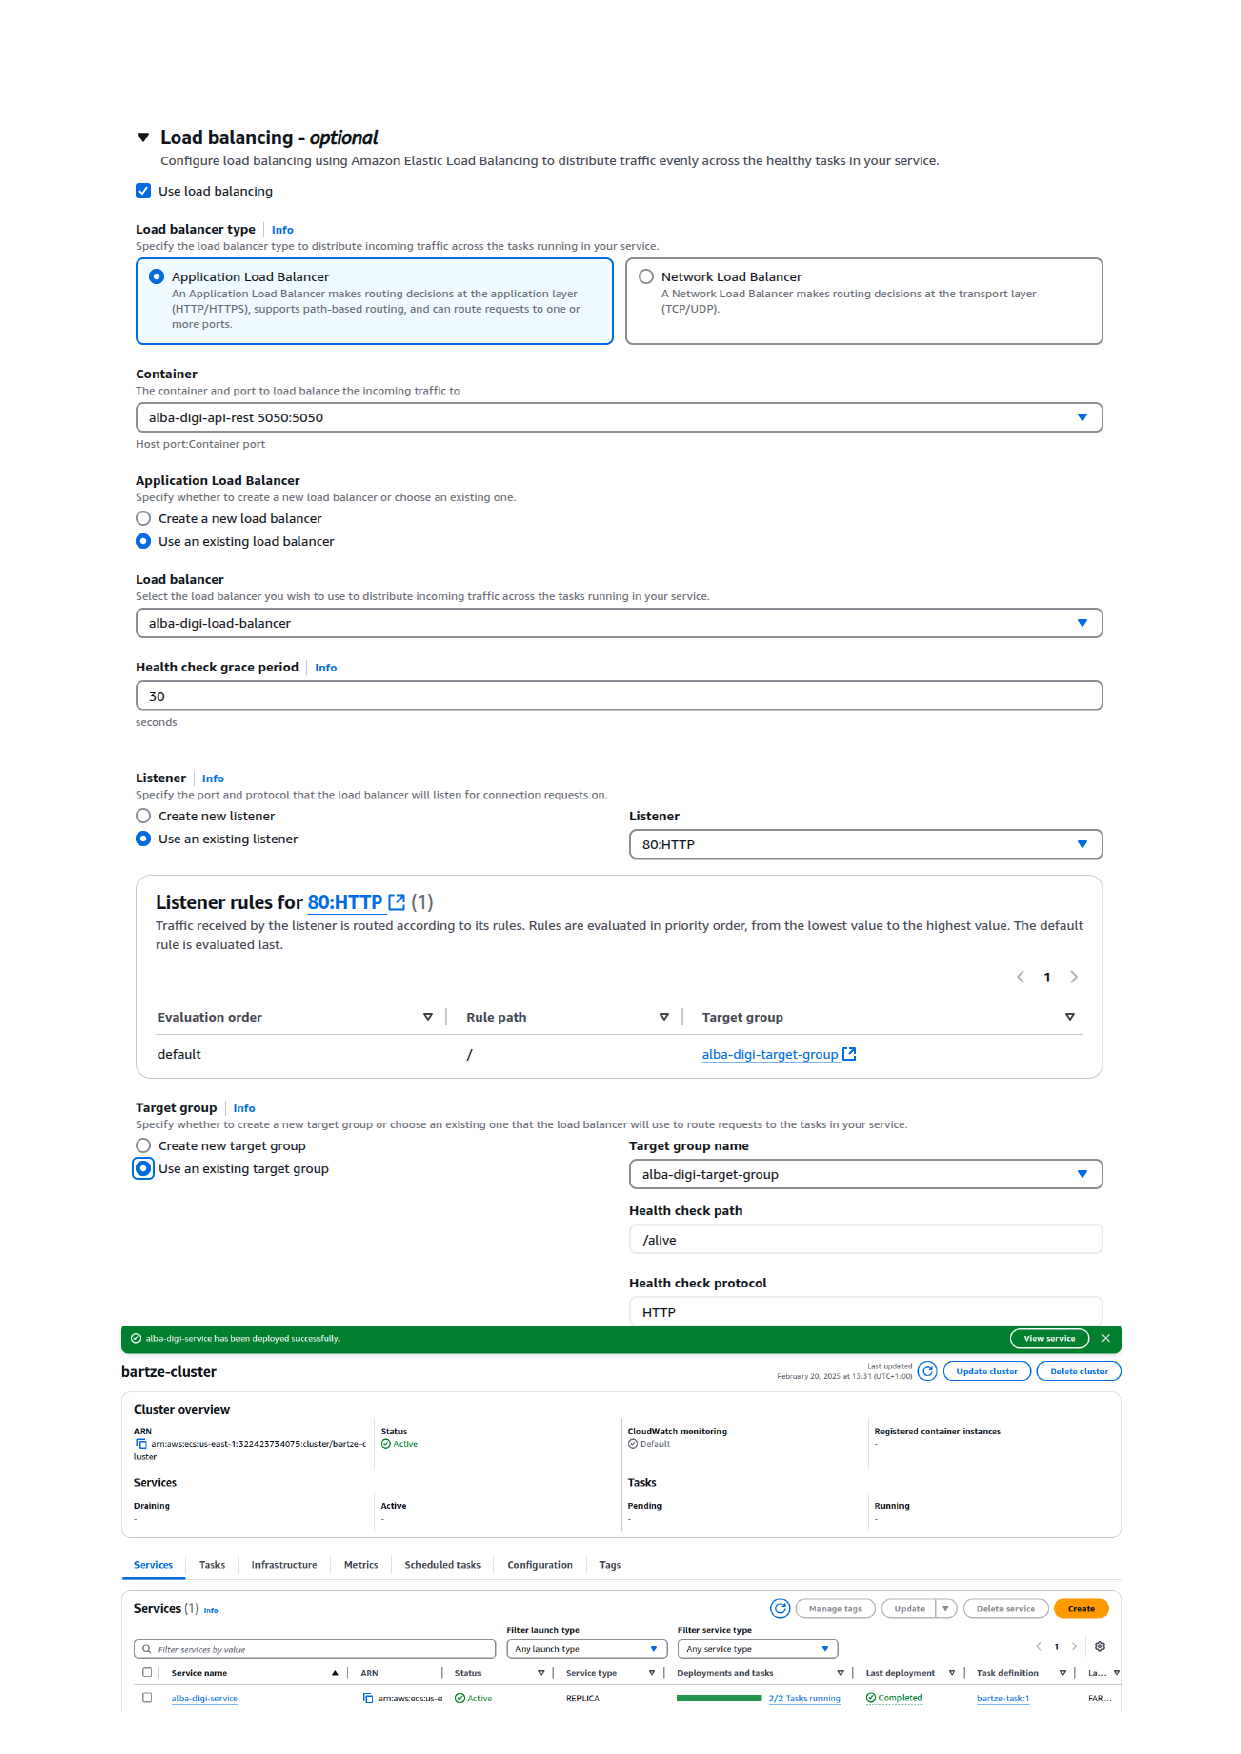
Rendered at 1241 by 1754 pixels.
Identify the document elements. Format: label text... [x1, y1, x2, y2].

picture [118, 758, 1123, 1711]
picture [118, 118, 1123, 730]
text 5. Probar el servicio [118, 730, 1122, 758]
